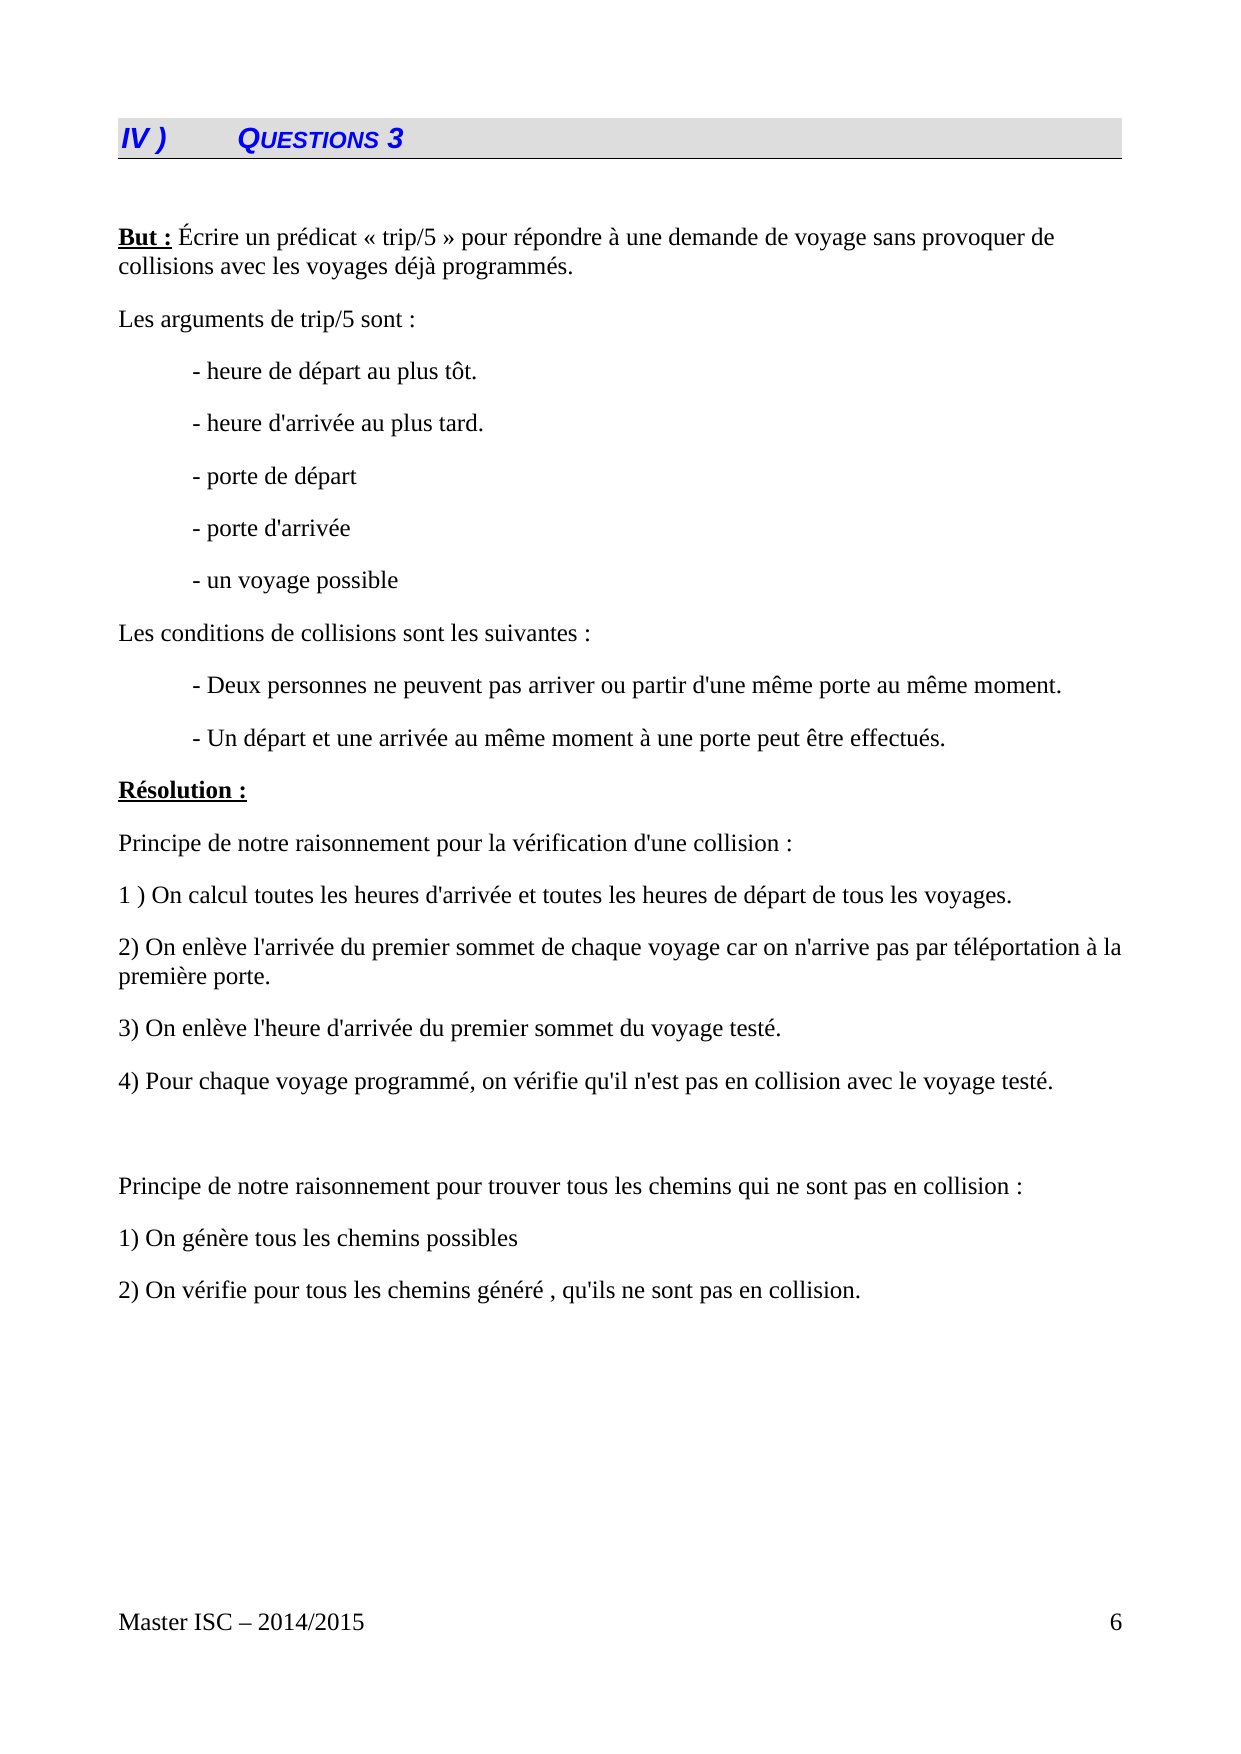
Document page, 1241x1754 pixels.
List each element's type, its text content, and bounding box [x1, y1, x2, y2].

text Résolution : [118, 775, 1122, 804]
text - porte d'arrivée [118, 513, 1122, 542]
text 3) On enlève l'heure d'arrivée du premier sommet du voyage testé. [118, 1013, 1122, 1042]
text 2) On enlève l'arrivée du premier sommet de chaque voyage car on n'arrive pas par téléportation à la première porte. [118, 932, 1122, 990]
text Les conditions de collisions sont les suivantes : [118, 618, 1122, 647]
text - un voyage possible [118, 566, 1122, 594]
text - Un départ et une arrivée au même moment à une porte peut être effectués. [118, 723, 1122, 752]
text 4) Pour chaque voyage programmé, on vérifie qu'il n'est pas en collision avec le voyage testé. [118, 1066, 1122, 1095]
text But : Écrire un prédicat « trip/5 » pour répondre à une demande de voyage sans provoquer de collisions avec les voyages déjà programmés. [118, 222, 1122, 280]
text - heure d'arrivée au plus tard. [118, 408, 1122, 437]
text - Deux personnes ne peuvent pas arriver ou partir d'une même porte au même moment. [118, 670, 1122, 699]
text Les arguments de trip/5 sont : [118, 304, 1122, 332]
text - porte de départ [118, 461, 1122, 489]
subtitle Questions 3 [118, 118, 1122, 158]
text - heure de départ au plus tôt. [118, 356, 1122, 385]
text Principe de notre raisonnement pour la vérification d'une collision : [118, 828, 1122, 856]
text 1 ) On calcul toutes les heures d'arrivée et toutes les heures de départ de tous les voyages. [118, 880, 1122, 909]
text 1) On génère tous les chemins possibles [118, 1223, 1122, 1252]
text 2) On vérifie pour tous les chemins généré , qu'ils ne sont pas en collision. [118, 1276, 1122, 1304]
text Principe de notre raisonnement pour trouver tous les chemins qui ne sont pas en collision : [118, 1171, 1122, 1199]
